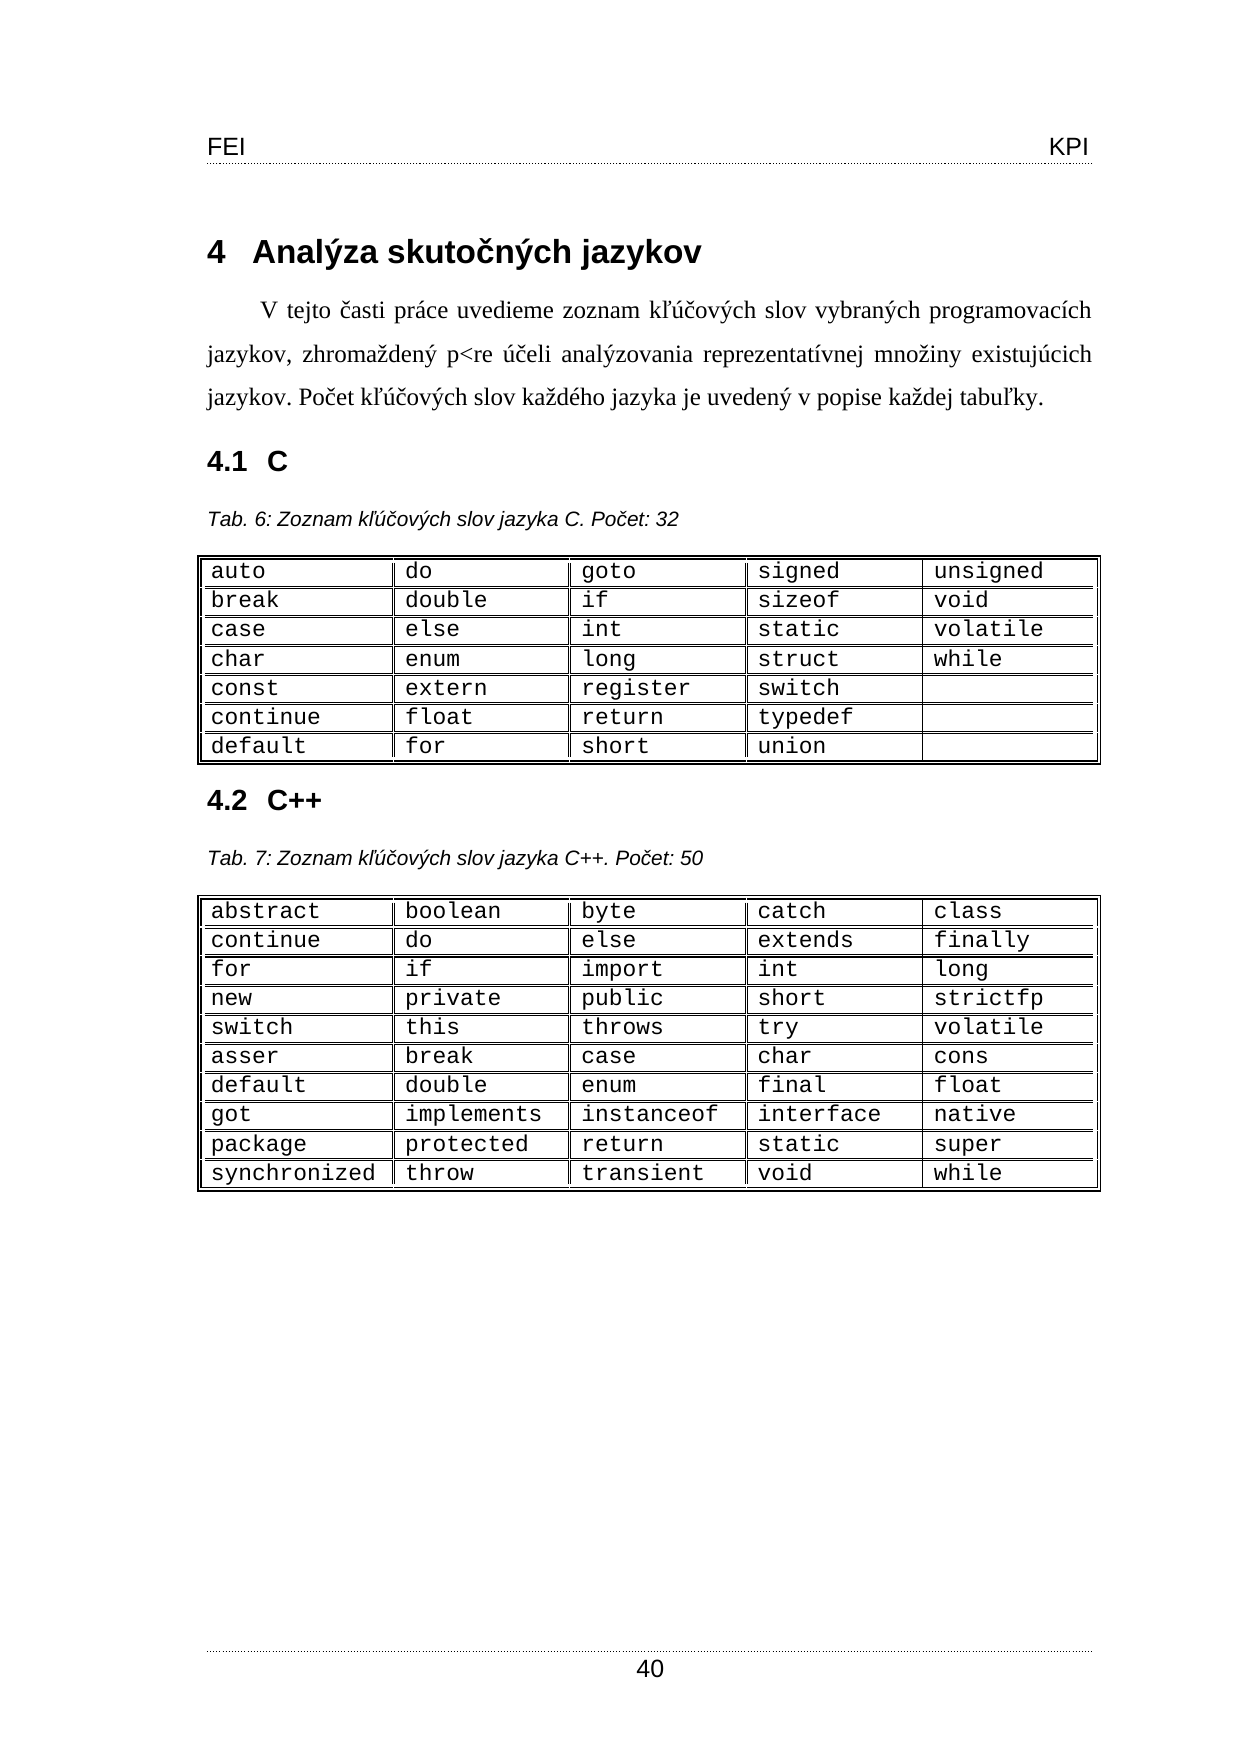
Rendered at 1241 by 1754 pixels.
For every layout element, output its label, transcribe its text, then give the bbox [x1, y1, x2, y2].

table_cell extends [748, 929, 922, 954]
table_cell throw [394, 1158, 570, 1187]
list C++ [207, 783, 1092, 817]
table_cell if [571, 589, 745, 615]
table_cell char [748, 1045, 922, 1071]
list Analýza skutočných jazykov [207, 232, 1092, 270]
table_cell return [571, 705, 745, 731]
table_header catch [746, 899, 922, 925]
table_header goto [570, 560, 746, 586]
table_cell while [923, 644, 1097, 673]
table_cell sizeof [748, 589, 922, 615]
table_cell enum [571, 1074, 745, 1100]
table_cell else [571, 929, 745, 954]
table_cell union [746, 734, 922, 760]
table_cell short [570, 734, 746, 760]
table_cell throws [571, 1016, 745, 1042]
table_cell default [202, 1071, 392, 1100]
list C [207, 444, 1092, 477]
table_cell [923, 673, 1099, 702]
table_cell return [571, 1132, 745, 1158]
table_cell switch [202, 1013, 392, 1042]
table_cell if [395, 958, 568, 983]
table_cell continue [199, 925, 393, 954]
table_header do [394, 557, 570, 586]
table_cell volatile [923, 1013, 1097, 1042]
table_cell asser [202, 1042, 392, 1071]
table_cell enum [395, 647, 568, 673]
table_header abstract [202, 900, 393, 925]
table_cell transient [570, 1161, 746, 1187]
table_cell [923, 702, 1097, 731]
text Tab. 6: Zoznam kľúčových slov jazyka C. Počet: 32 [207, 507, 1092, 531]
text V tejto časti práce uvedieme zoznam kľúčových slov vybraných programovacích jazykov, zhromaždený p<re účeli analýzovania reprezentatívnej množiny existujúcich jazykov. Počet kľúčových slov každého jazyka je uvedený v popise každej tabuľky. [207, 296, 1092, 411]
table_cell switch [748, 676, 922, 702]
table_cell super [923, 1129, 1097, 1158]
table_cell else [395, 618, 568, 644]
table_cell extern [395, 676, 568, 702]
table_cell new [202, 984, 392, 1012]
table_cell double [395, 1074, 568, 1100]
table_cell int [748, 958, 922, 983]
table_cell finally [923, 925, 1099, 954]
table_cell static [748, 1132, 922, 1158]
table_cell register [571, 676, 745, 702]
table_cell volatile [923, 615, 1097, 644]
table_cell while [923, 1158, 1099, 1187]
table_cell synchronized [199, 1158, 393, 1187]
table_cell got [202, 1100, 392, 1129]
table_cell this [395, 1016, 568, 1042]
table_cell import [571, 958, 745, 983]
table_header unsigned [923, 560, 1097, 586]
table_cell private [395, 987, 568, 1012]
table_cell interface [748, 1103, 922, 1129]
table_cell continue [202, 702, 392, 731]
table_cell break [202, 586, 392, 615]
table_cell float [923, 1071, 1097, 1100]
table_cell implements [395, 1103, 568, 1129]
table_cell static [748, 618, 922, 644]
table_cell void [746, 1161, 922, 1187]
table_cell const [199, 673, 393, 702]
table_cell try [748, 1016, 922, 1042]
table_cell struct [748, 647, 922, 673]
table_cell case [571, 1045, 745, 1071]
table_header boolean [394, 896, 570, 925]
table_header byte [570, 900, 746, 925]
table_cell for [199, 954, 393, 983]
table_cell package [202, 1129, 392, 1158]
table_header auto [202, 560, 393, 586]
table_cell double [395, 589, 568, 615]
table_cell long [571, 647, 745, 673]
table_cell protected [395, 1132, 568, 1158]
table_cell instanceof [571, 1103, 745, 1129]
table_cell typedef [748, 705, 922, 731]
table_cell do [395, 929, 568, 954]
table_cell case [202, 615, 392, 644]
table_cell void [923, 586, 1097, 615]
table_cell final [748, 1074, 922, 1100]
table_cell long [923, 954, 1099, 983]
table_cell [923, 731, 1099, 760]
table_header class [923, 900, 1097, 925]
table_cell strictfp [923, 984, 1097, 1012]
table_cell for [394, 731, 570, 760]
table_cell public [571, 987, 745, 1012]
text Tab. 7: Zoznam kľúčových slov jazyka C++. Počet: 50 [207, 846, 1092, 870]
table_cell default [199, 731, 393, 760]
table_cell float [395, 705, 568, 731]
table_cell int [571, 618, 745, 644]
table_cell short [748, 987, 922, 1012]
table_cell char [202, 644, 392, 673]
table_header signed [746, 559, 922, 586]
table_cell break [395, 1045, 568, 1071]
table_cell native [923, 1100, 1097, 1129]
table_cell cons [923, 1042, 1097, 1071]
